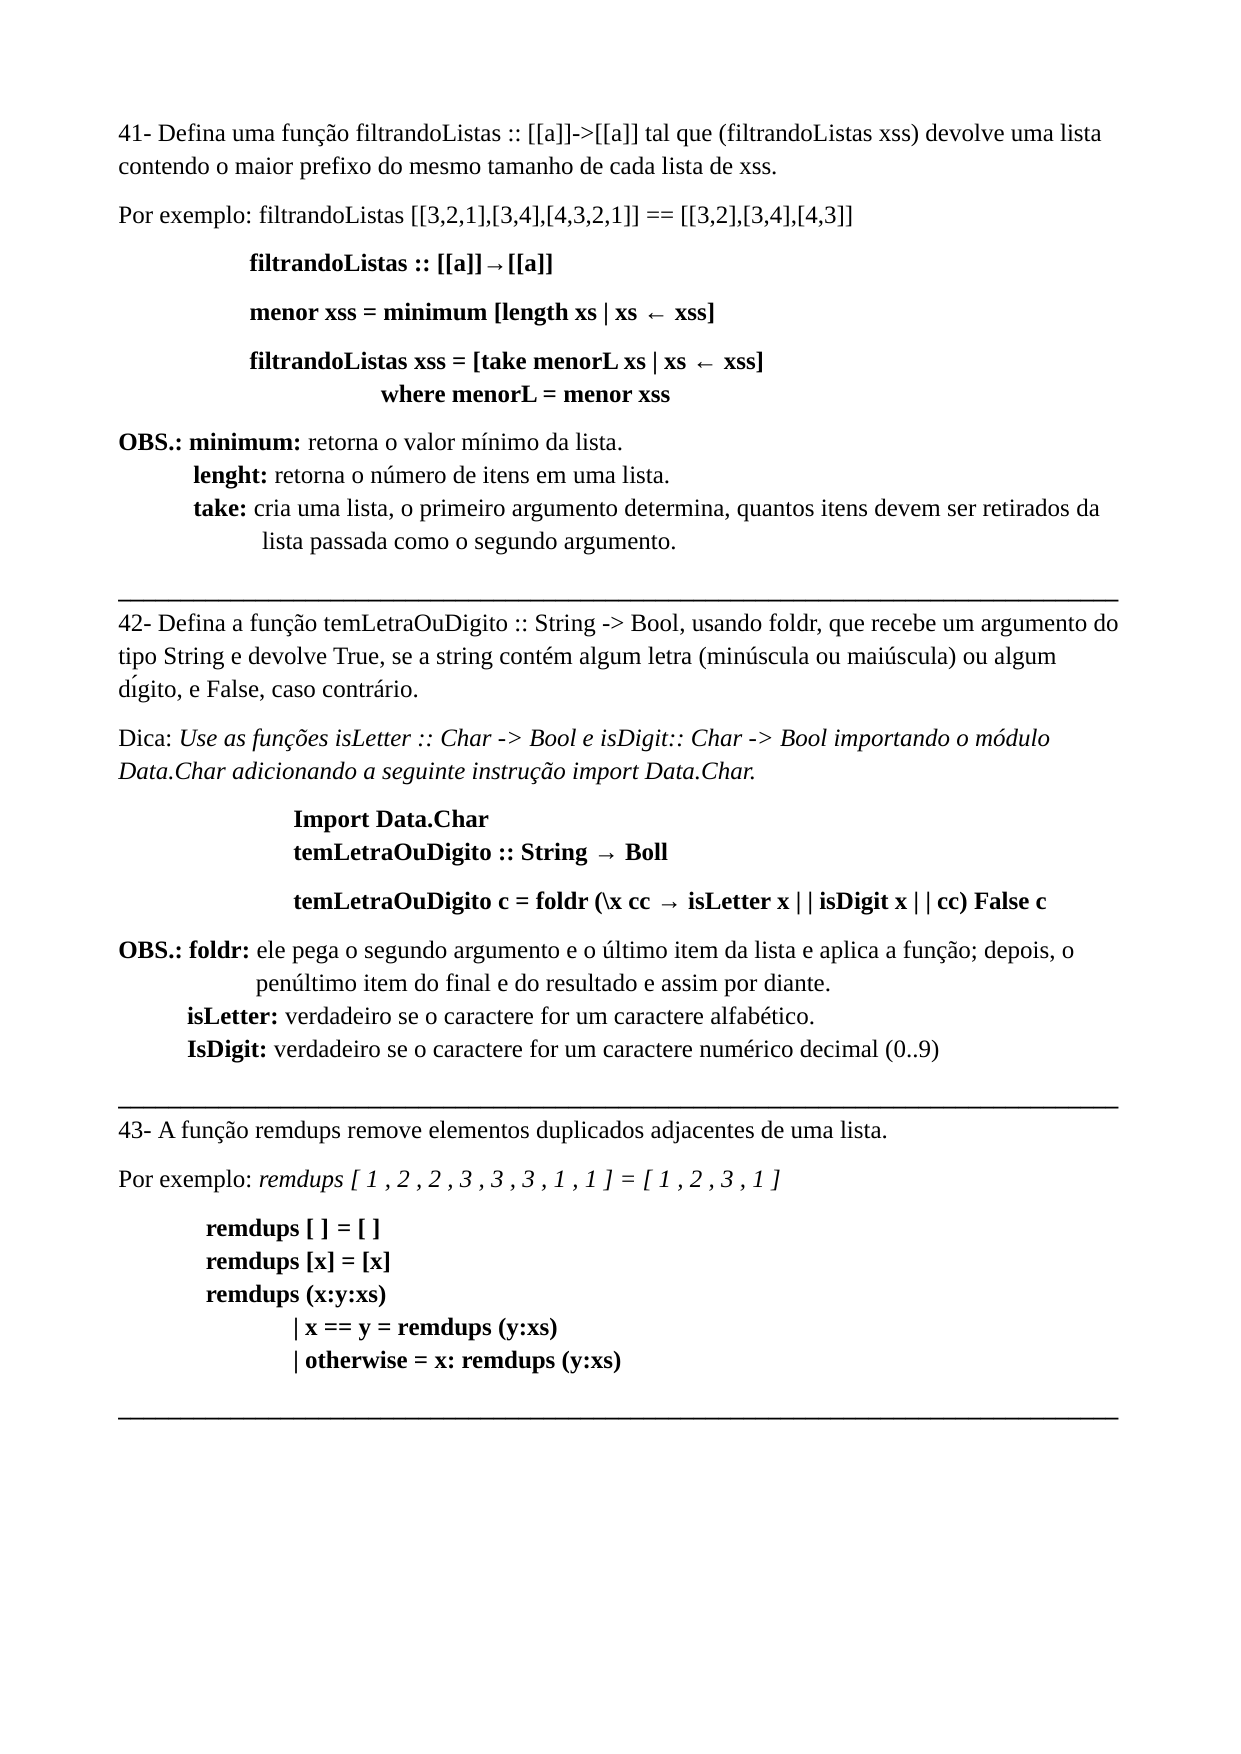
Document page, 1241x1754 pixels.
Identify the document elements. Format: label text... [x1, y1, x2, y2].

text OBS.: minimum: retorna o valor mínimo da lista. lenght: retorna o número de itens em uma lista. take: cria uma lista, o primeiro argumento determina, quantos itens devem ser retirados da lista passada como o segundo argumento. [118, 427, 1122, 555]
text temLetraOuDigito c = foldr (\x cc → isLetter x | | isDigit x | | cc) False c [118, 886, 1122, 915]
text filtrandoListas :: [[a]]→[[a]] [118, 248, 1122, 277]
text filtrandoListas xss = [take menorL xs | xs ← xss] where menorL = menor xss [118, 346, 1122, 407]
text Por exemplo: filtrandoListas [[3,2,1],[3,4],[4,3,2,1]] == [[3,2],[3,4],[4,3]] [118, 200, 1122, 228]
text 41- Defina uma função filtrandoListas :: [[a]]->[[a]] tal que (filtrandoListas xss) devolve uma lista contendo o maior prefixo do mesmo tamanho de cada lista de xss. [118, 118, 1122, 180]
text ________________________________________________________________________________42- Defina a função temLetraOuDigito :: String -> Bool, usando foldr, que recebe um argumento do tipo String e devolve True, se a string contém algum letra (minúscula ou maiúscula) ou algum dı́gito, e False, caso contrário. [118, 575, 1122, 703]
text Dica: Use as funções isLetter :: Char -> Bool e isDigit:: Char -> Bool importando o módulo Data.Char adicionando a seguinte instrução import Data.Char. [118, 723, 1122, 784]
text OBS.: foldr: ele pega o segundo argumento e o último item da lista e aplica a função; depois, o penúltimo item do final e do resultado e assim por diante. isLetter: verdadeiro se o caractere for um caractere alfabético. IsDigit: verdadeiro se o caractere for um caractere numérico decimal (0..9) [118, 935, 1122, 1063]
text ________________________________________________________________________________43- A função remdups remove elementos duplicados adjacentes de uma lista. [118, 1082, 1122, 1144]
text Por exemplo: remdups [ 1 , 2 , 2 , 3 , 3 , 3 , 1 , 1 ] = [ 1 , 2 , 3 , 1 ] [118, 1164, 1122, 1193]
text ________________________________________________________________________________ [118, 1393, 1122, 1422]
text Import Data.Char temLetraOuDigito :: String → Boll [118, 804, 1122, 866]
text menor xss = minimum [length xs | xs ← xss] [118, 297, 1122, 326]
text remdups [ ] = [ ] remdups [x] = [x] remdups (x:y:xs) | x == y = remdups (y:xs) | otherwise = x: remdups (y:xs) [118, 1213, 1122, 1374]
